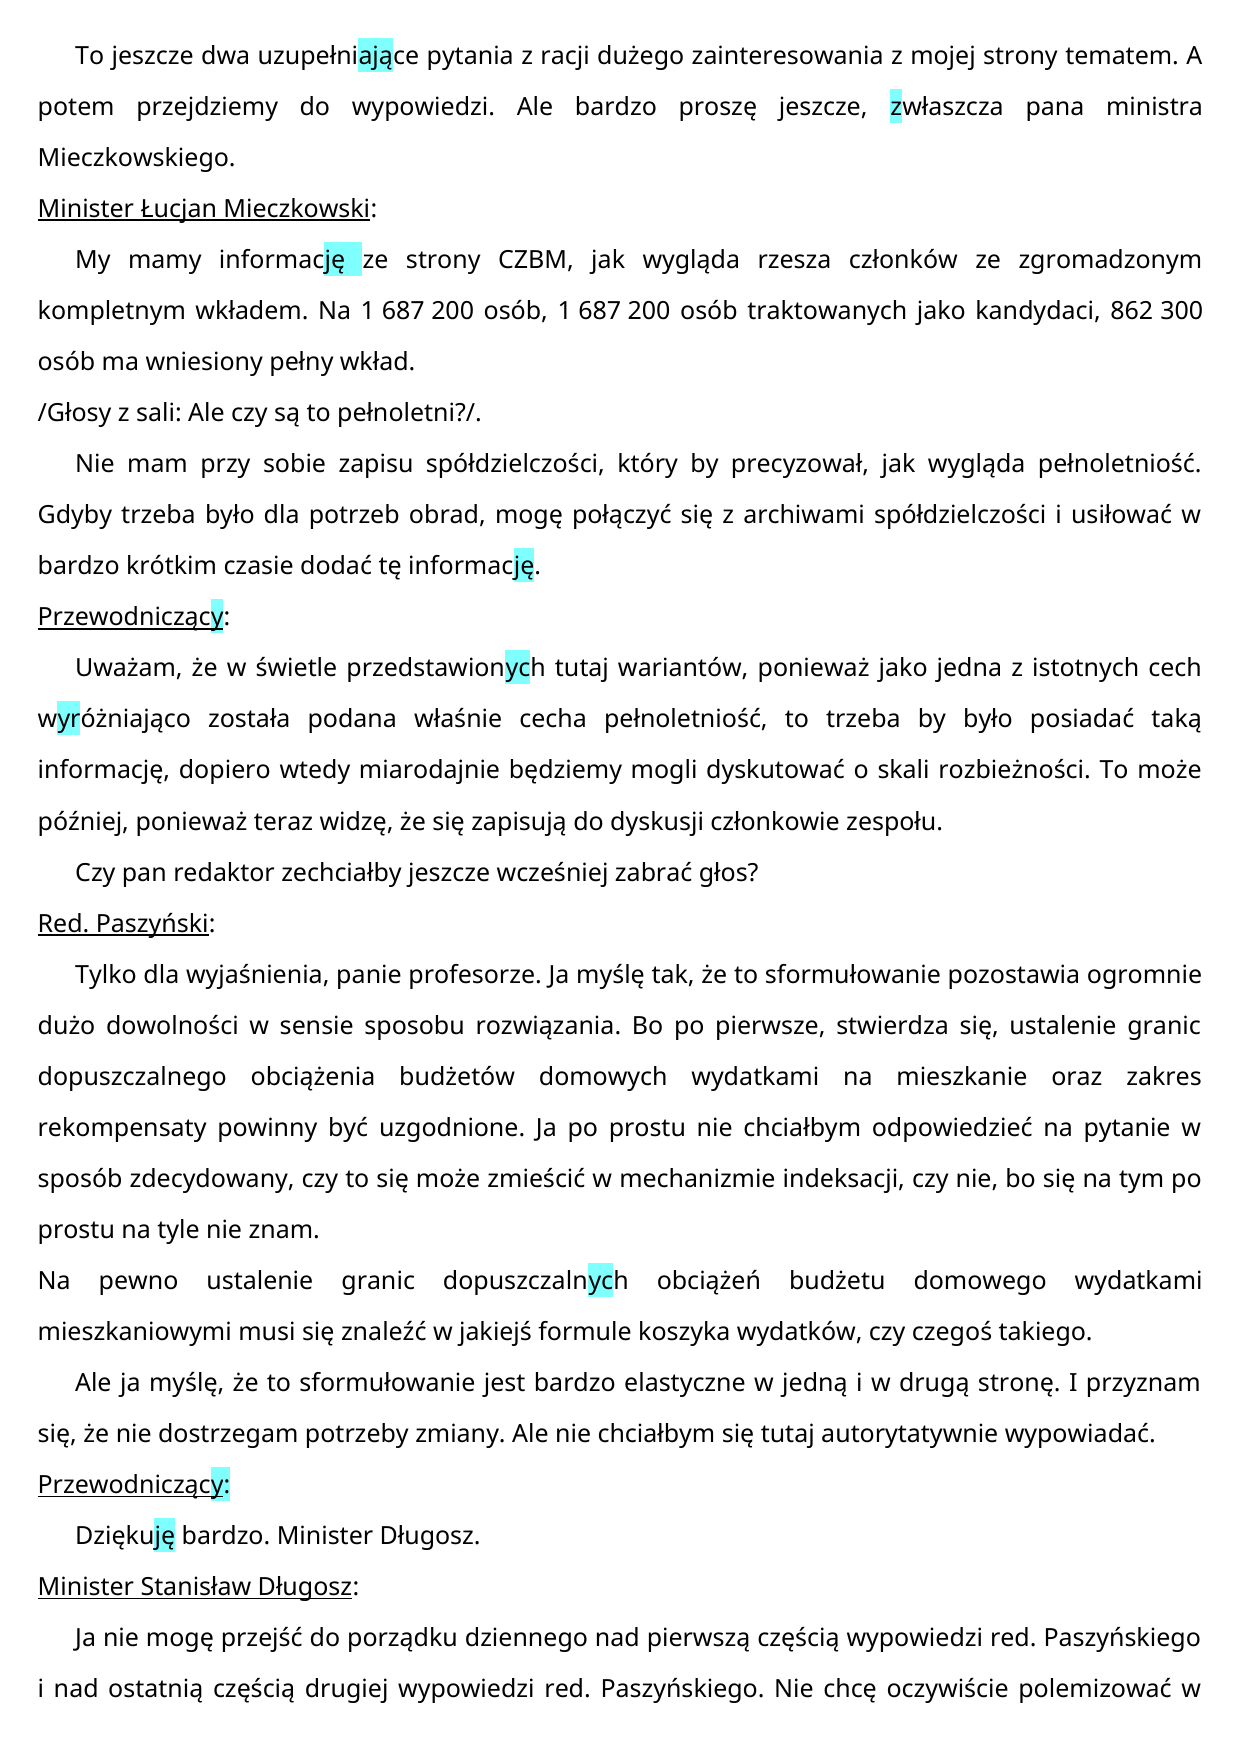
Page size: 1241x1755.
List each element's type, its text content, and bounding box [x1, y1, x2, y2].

text /Głosy z sali: Ale czy są to pełnoletni?/. [37, 395, 1203, 429]
text Uważam, że w świetle przedstawionych tutaj wariantów, ponieważ jako jedna z istotnych cech wyróżniająco została podana właśnie cecha pełnoletniość, to trzeba by było posiadać taką informację, dopiero wtedy miarodajnie będziemy mogli dyskutować o skali rozbieżności. To może później, ponieważ teraz widzę, że się zapisują do dyskusji członkowie zespołu. [37, 650, 1203, 837]
text To jeszcze dwa uzupełniające pytania z racji dużego zainteresowania z mojej strony tematem. A potem przejdziemy do wypowiedzi. Ale bardzo proszę jeszcze, zwłaszcza pana ministra Mieczkowskiego. [37, 37, 1203, 174]
text Red. Paszyński: [37, 905, 1203, 939]
text Ja nie mogę przejść do porządku dziennego nad pierwszą częścią wypowiedzi red. Paszyńskiego i nad ostatnią częścią drugiej wypowiedzi red. Paszyńskiego. Nie chcę oczywiście polemizować w [37, 1620, 1203, 1705]
text Dziękuję bardzo. Minister Długosz. [37, 1518, 1203, 1552]
text Nie mam przy sobie zapisu spółdzielczości, który by precyzował, jak wygląda pełnoletniość. Gdyby trzeba było dla potrzeb obrad, mogę połączyć się z archiwami spółdzielczości i usiłować w bardzo krótkim czasie dodać tę informację. [37, 446, 1203, 582]
text Minister Stanisław Długosz: [37, 1569, 1203, 1603]
text Przewodniczący: [37, 1467, 1203, 1501]
text Czy pan redaktor zechciałby jeszcze wcześniej zabrać głos? [37, 854, 1203, 888]
text My mamy informację ze strony CZBM, jak wygląda rzesza członków ze zgromadzonym kompletnym wkładem. Na 1 687 200 osób, 1 687 200 osób traktowanych jako kandydaci, 862 300 osób ma wniesiony pełny wkład. [37, 242, 1203, 378]
text Minister Łucjan Mieczkowski: [37, 191, 1203, 225]
text Na pewno ustalenie granic dopuszczalnych obciążeń budżetu domowego wydatkami mieszkaniowymi musi się znaleźć w jakiejś formule koszyka wydatków, czy czegoś takiego. [37, 1262, 1203, 1348]
text Przewodniczący: [37, 599, 1203, 633]
text Tylko dla wyjaśnienia, panie profesorze. Ja myślę tak, że to sformułowanie pozostawia ogromnie dużo dowolności w sensie sposobu rozwiązania. Bo po pierwsze, stwierdza się, ustalenie granic dopuszczalnego obciążenia budżetów domowych wydatkami na mieszkanie oraz zakres rekompensaty powinny być uzgodnione. Ja po prostu nie chciałbym odpowiedzieć na pytanie w sposób zdecydowany, czy to się może zmieścić w mechanizmie indeksacji, czy nie, bo się na tym po prostu na tyle nie znam. [37, 956, 1203, 1246]
text Ale ja myślę, że to sformułowanie jest bardzo elastyczne w jedną i w drugą stronę. I przyznam się, że nie dostrzegam potrzeby zmiany. Ale nie chciałbym się tutaj autorytatywnie wypowiadać. [37, 1364, 1203, 1450]
